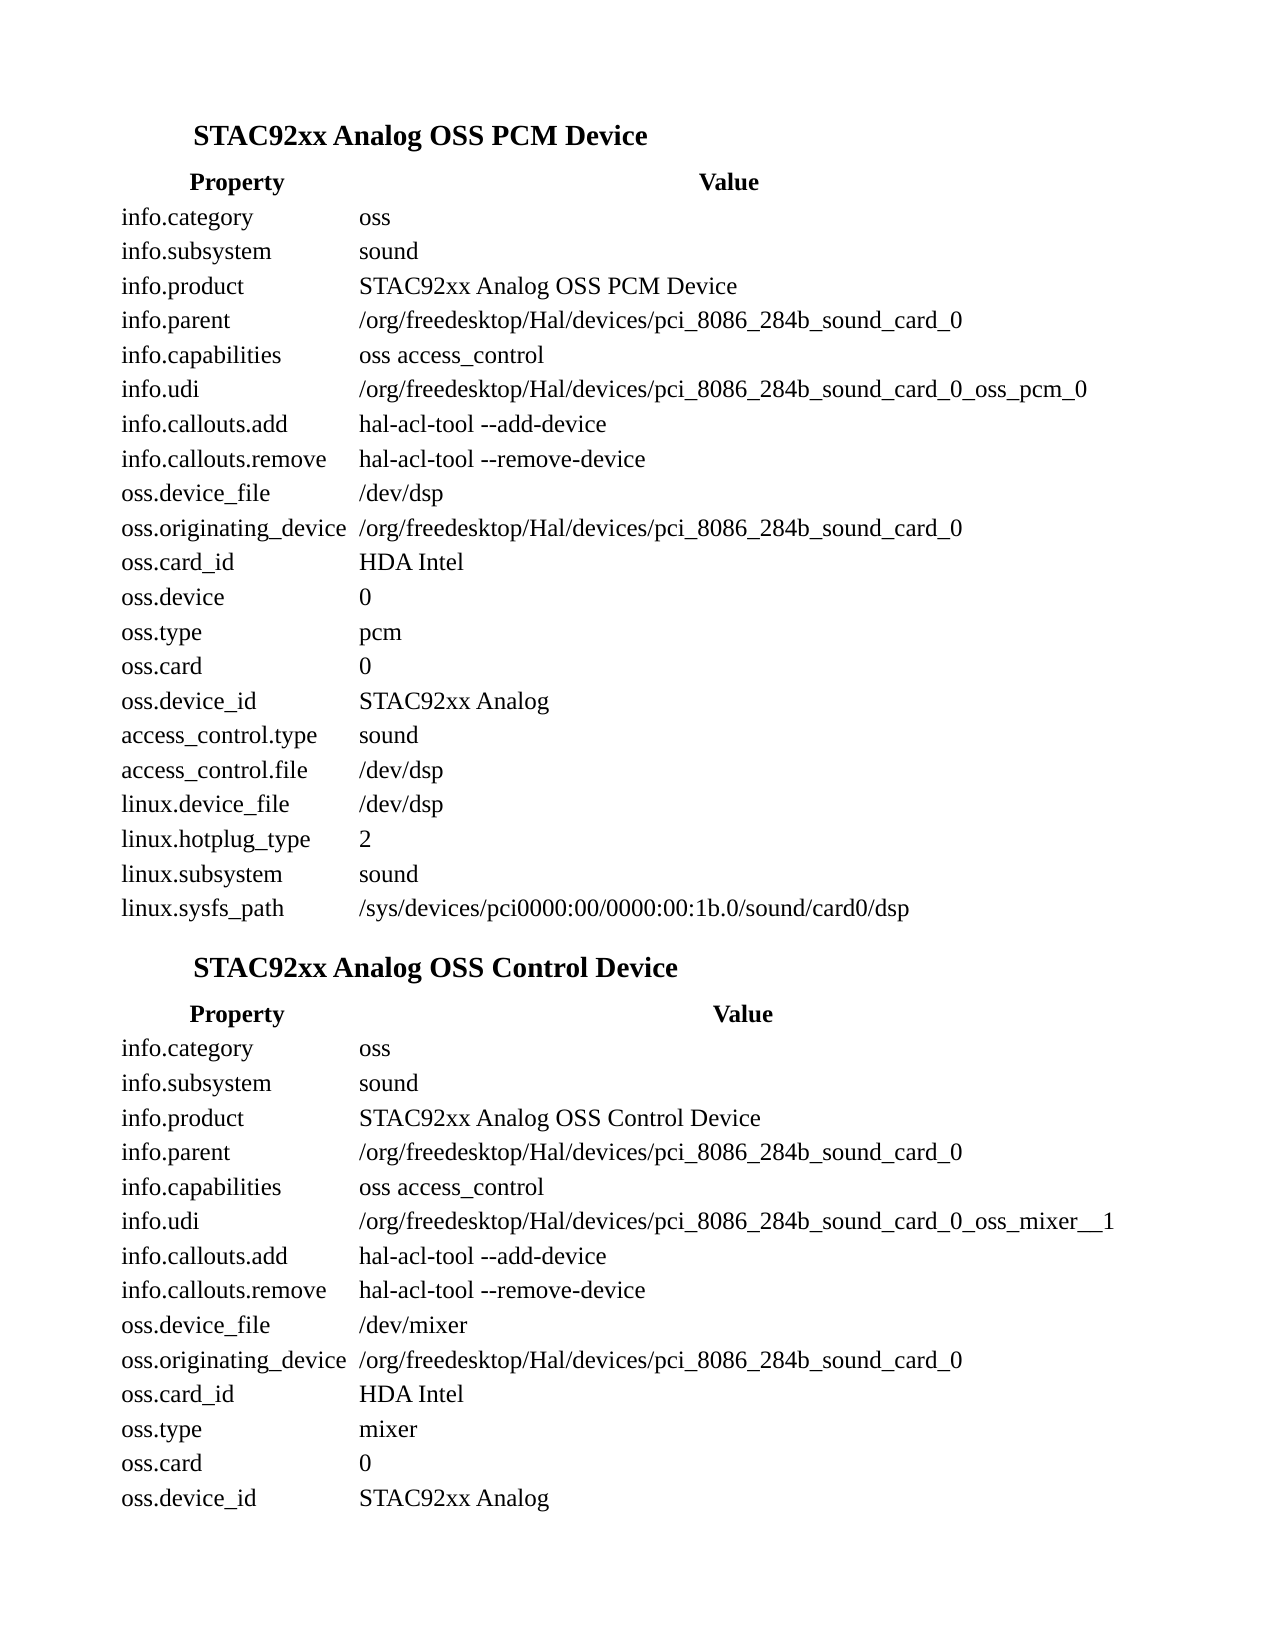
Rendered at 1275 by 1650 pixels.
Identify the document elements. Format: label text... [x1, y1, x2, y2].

table_cell STAC92xx Analog [356, 1480, 1129, 1515]
table_cell oss.type [118, 1411, 356, 1446]
table_cell oss [356, 1031, 1129, 1065]
table_cell info.subsystem [118, 1065, 356, 1100]
subtitle STAC92xx Analog OSS PCM Device [118, 118, 1157, 152]
table_cell /sys/devices/pci0000:00/0000:00:1b.0/sound/card0/dsp [356, 890, 1102, 925]
table_cell oss.device_id [118, 683, 356, 717]
table_cell pcm [356, 614, 1102, 648]
table_cell /dev/dsp [356, 787, 1102, 821]
table_cell sound [356, 718, 1102, 752]
table_cell linux.hotplug_type [118, 821, 356, 856]
table_cell info.callouts.remove [118, 441, 356, 475]
table_cell oss.device_file [118, 1307, 356, 1342]
table_cell /dev/dsp [356, 475, 1102, 510]
table_cell /org/freedesktop/Hal/devices/pci_8086_284b_sound_card_0 [356, 1342, 1129, 1376]
table_cell info.udi [118, 372, 356, 406]
table_cell sound [356, 233, 1102, 268]
table_cell info.product [118, 1100, 356, 1134]
table_cell mixer [356, 1411, 1129, 1446]
table_cell linux.device_file [118, 787, 356, 821]
table_cell oss.card_id [118, 1376, 356, 1411]
table_cell STAC92xx Analog OSS PCM Device [356, 268, 1102, 302]
table_cell /org/freedesktop/Hal/devices/pci_8086_284b_sound_card_0_oss_mixer__1 [356, 1204, 1129, 1238]
table_cell /org/freedesktop/Hal/devices/pci_8086_284b_sound_card_0 [356, 510, 1102, 544]
table_cell hal-acl-tool --add-device [356, 406, 1102, 441]
table_cell /org/freedesktop/Hal/devices/pci_8086_284b_sound_card_0_oss_pcm_0 [356, 372, 1102, 406]
table_header Property [118, 164, 356, 199]
table_cell info.callouts.add [118, 1238, 356, 1273]
table_cell oss access_control [356, 1169, 1129, 1203]
table_cell 0 [356, 648, 1102, 683]
table_cell oss.card_id [118, 545, 356, 579]
table_cell oss access_control [356, 337, 1102, 372]
table_cell oss.device_id [118, 1480, 356, 1515]
table_cell STAC92xx Analog [356, 683, 1102, 717]
table_cell 0 [356, 1446, 1129, 1480]
table_cell /dev/mixer [356, 1307, 1129, 1342]
table_header Value [356, 996, 1129, 1031]
table_cell linux.subsystem [118, 856, 356, 890]
table_cell info.callouts.remove [118, 1273, 356, 1307]
table_cell oss.card [118, 1446, 356, 1480]
table_cell oss.type [118, 614, 356, 648]
table_cell oss.originating_device [118, 1342, 356, 1376]
table_cell info.parent [118, 303, 356, 337]
table_cell access_control.file [118, 752, 356, 787]
table_cell sound [356, 1065, 1129, 1100]
table_cell oss.device [118, 579, 356, 614]
table_cell oss.originating_device [118, 510, 356, 544]
table_cell info.category [118, 1031, 356, 1065]
table_cell STAC92xx Analog OSS Control Device [356, 1100, 1129, 1134]
table_cell 2 [356, 821, 1102, 856]
table_cell info.parent [118, 1134, 356, 1169]
table_cell hal-acl-tool --remove-device [356, 441, 1102, 475]
table_header Value [356, 164, 1102, 199]
table_header Property [118, 996, 356, 1031]
table_cell HDA Intel [356, 545, 1102, 579]
table_cell info.callouts.add [118, 406, 356, 441]
table_cell HDA Intel [356, 1376, 1129, 1411]
table_cell oss.device_file [118, 475, 356, 510]
table_cell hal-acl-tool --remove-device [356, 1273, 1129, 1307]
subtitle STAC92xx Analog OSS Control Device [118, 950, 1157, 983]
table_cell info.capabilities [118, 1169, 356, 1203]
table_cell info.subsystem [118, 233, 356, 268]
table_cell sound [356, 856, 1102, 890]
table_cell access_control.type [118, 718, 356, 752]
table_cell /org/freedesktop/Hal/devices/pci_8086_284b_sound_card_0 [356, 303, 1102, 337]
table_cell hal-acl-tool --add-device [356, 1238, 1129, 1273]
table_cell 0 [356, 579, 1102, 614]
table_cell info.product [118, 268, 356, 302]
table_cell info.capabilities [118, 337, 356, 372]
table_cell oss [356, 199, 1102, 233]
table_cell linux.sysfs_path [118, 890, 356, 925]
table_cell info.category [118, 199, 356, 233]
table_cell /dev/dsp [356, 752, 1102, 787]
table_cell /org/freedesktop/Hal/devices/pci_8086_284b_sound_card_0 [356, 1134, 1129, 1169]
table_cell info.udi [118, 1204, 356, 1238]
table_cell oss.card [118, 648, 356, 683]
